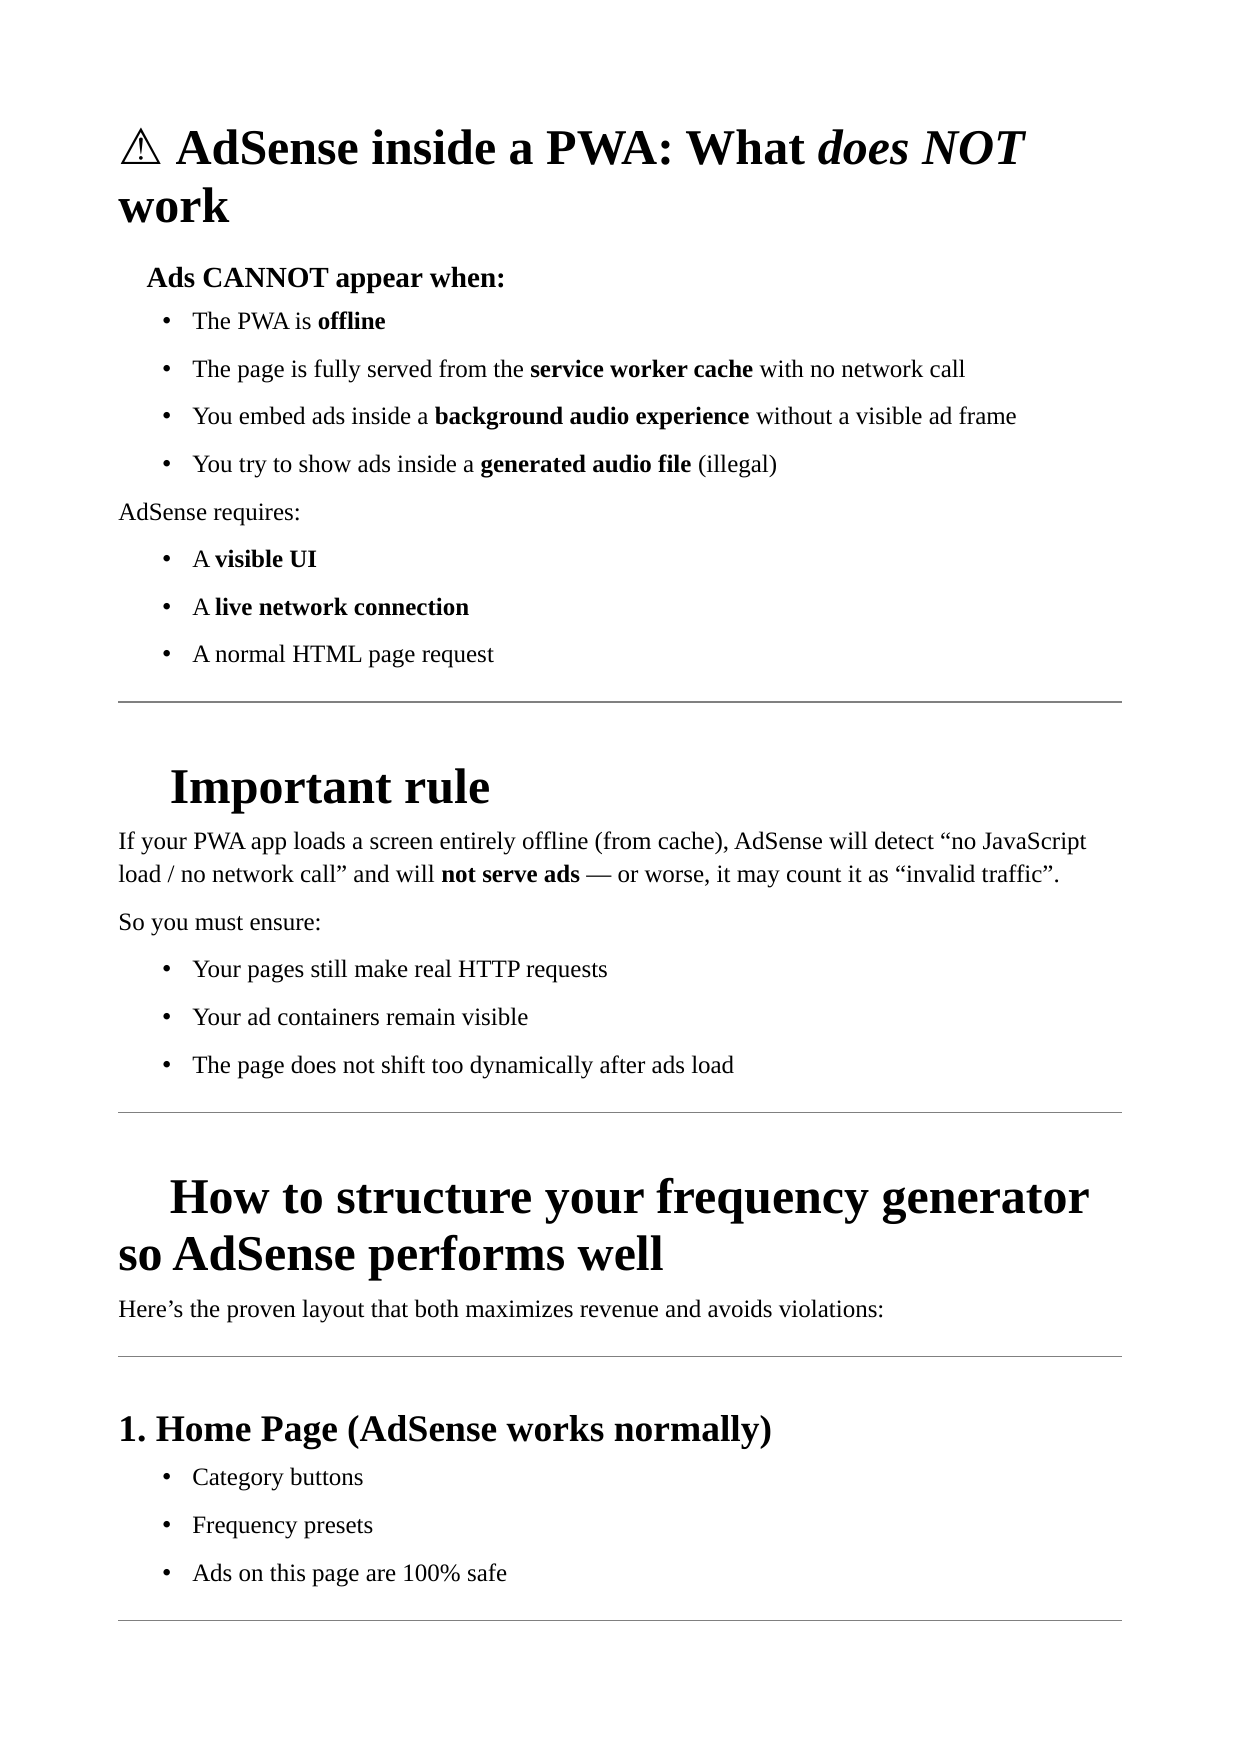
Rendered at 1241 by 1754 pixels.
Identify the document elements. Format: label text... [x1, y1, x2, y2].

list A normal HTML page request [162, 639, 1122, 668]
text So you must ensure: [118, 907, 1122, 936]
text AdSense requires: [118, 497, 1122, 525]
list Your pages still make real HTTP requests [162, 954, 1122, 983]
subtitle ⚠️ AdSense inside a PWA: What does NOT work [118, 118, 1122, 233]
list A live network connection [162, 592, 1122, 621]
list Frequency presets [162, 1510, 1122, 1539]
list You try to show ads inside a generated audio file (illegal) [162, 449, 1122, 478]
text If your PWA app loads a screen entirely offline (from cache), AdSense will detect “no JavaScript load / no network call” and will not serve ads — or worse, it may count it as “invalid traffic”. [118, 826, 1122, 888]
subtitle 💡 How to structure your frequency generator so AdSense performs well [118, 1167, 1122, 1282]
subtitle 🧠 Important rule [118, 756, 1122, 814]
list A visible UI [162, 544, 1122, 573]
list You embed ads inside a background audio experience without a visible ad frame [162, 401, 1122, 430]
list Your ad containers remain visible [162, 1002, 1122, 1031]
list The PWA is offline [162, 306, 1122, 335]
list The page is fully served from the service worker cache with no network call [162, 354, 1122, 383]
subtitle 1. Home Page (AdSense works normally) [118, 1407, 1122, 1450]
list The page does not shift too dynamically after ads load [162, 1050, 1122, 1078]
list Category buttons [162, 1462, 1122, 1491]
subtitle ❌ Ads CANNOT appear when: [118, 260, 1122, 294]
list Ads on this page are 100% safe [162, 1558, 1122, 1586]
text Here’s the proven layout that both maximizes revenue and avoids violations: [118, 1294, 1122, 1323]
